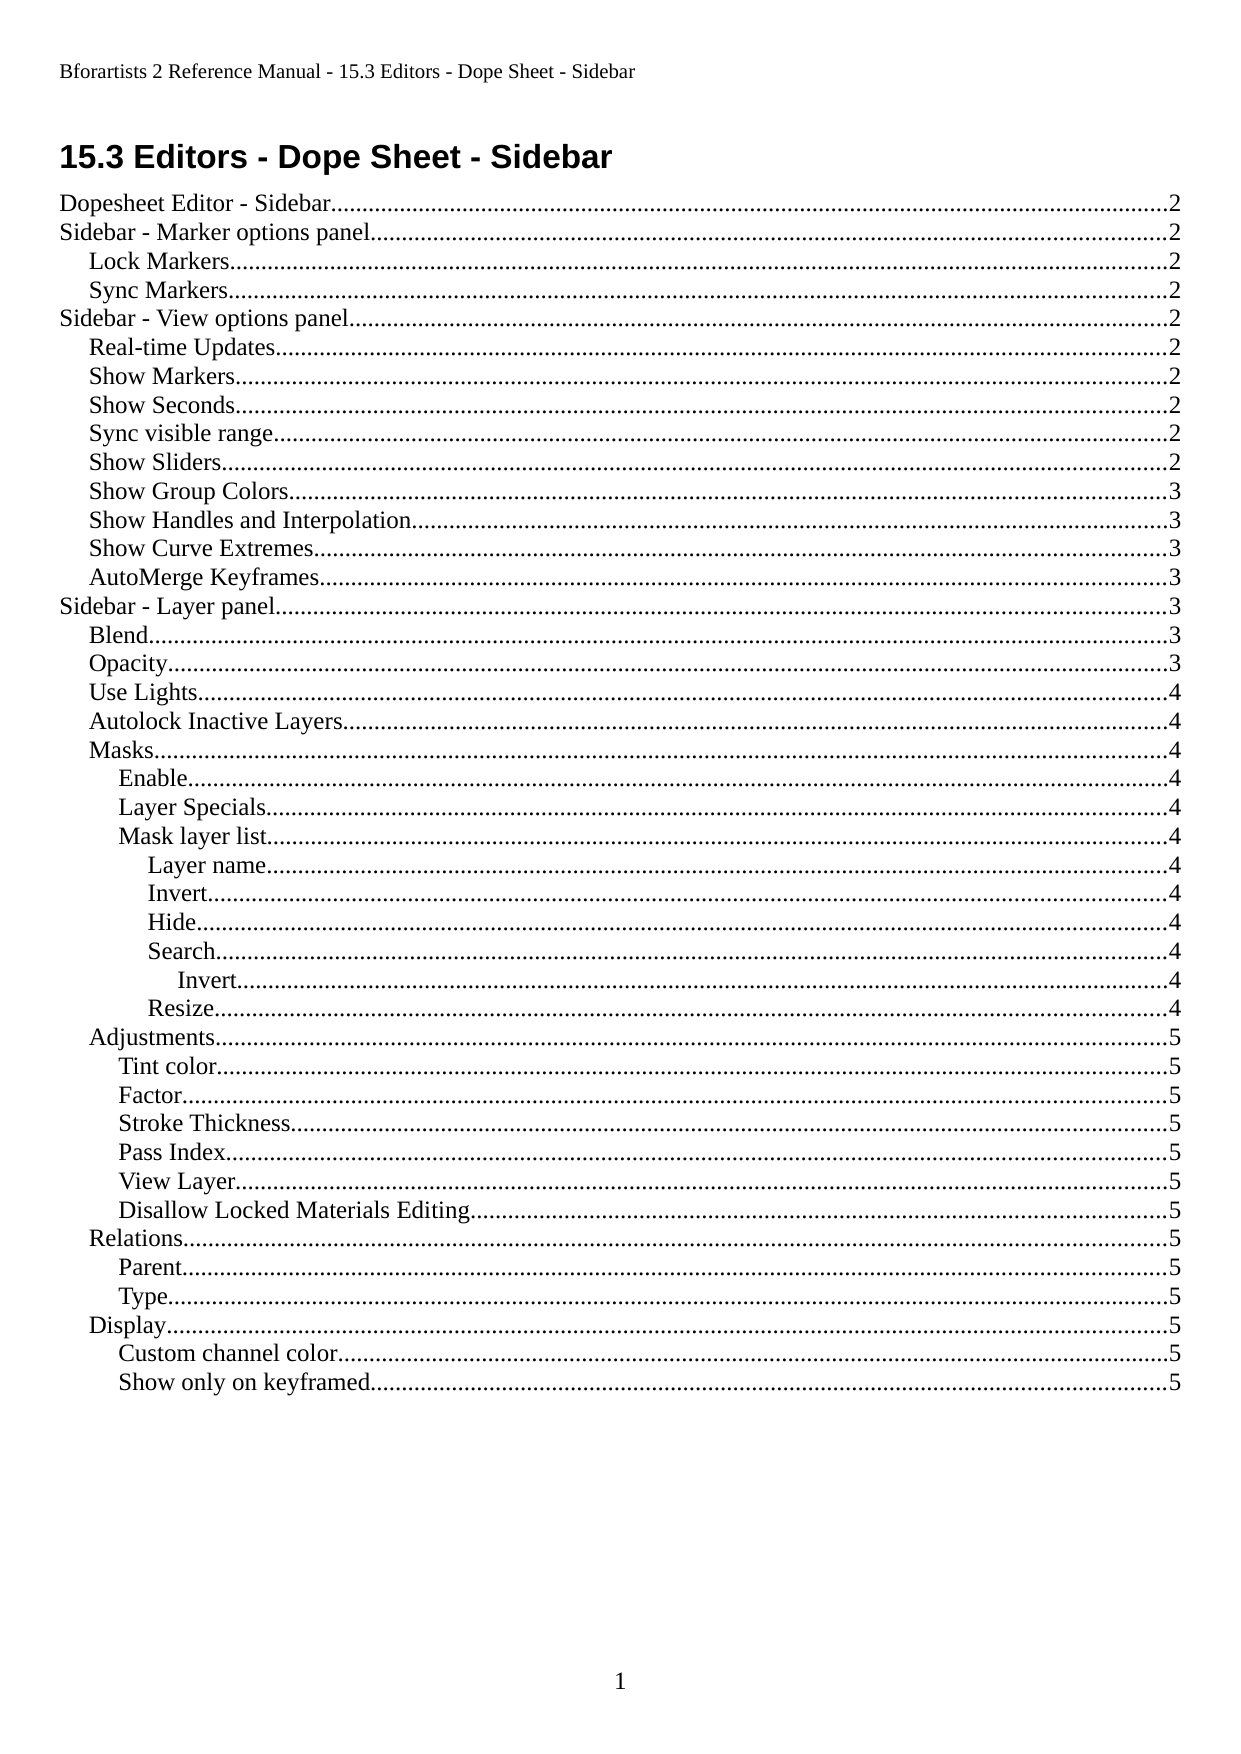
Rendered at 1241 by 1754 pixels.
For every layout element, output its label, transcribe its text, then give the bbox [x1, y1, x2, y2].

text Parent 5 [118, 1252, 1181, 1281]
text Layer name 4 [147, 850, 1181, 878]
text Sync visible range 2 [88, 418, 1181, 447]
text Tint color 5 [118, 1051, 1181, 1080]
text View Layer 5 [118, 1166, 1181, 1195]
text Show Sliders 2 [88, 447, 1181, 476]
text Stroke Thickness 5 [118, 1108, 1181, 1137]
text Use Lights 4 [88, 677, 1181, 706]
text Invert 4 [147, 878, 1181, 907]
subtitle 15.3 Editors - Dope Sheet - Sidebar [59, 138, 1181, 176]
text Show Seconds 2 [88, 390, 1181, 418]
text Adjustments 5 [88, 1022, 1181, 1051]
text Lock Markers 2 [88, 246, 1181, 275]
text Hide 4 [147, 907, 1181, 936]
text Factor 5 [118, 1080, 1181, 1108]
text Sync Markers 2 [88, 275, 1181, 303]
text Show Curve Extremes 3 [88, 533, 1181, 562]
text Disallow Locked Materials Editing 5 [118, 1195, 1181, 1223]
text Enable 4 [118, 763, 1181, 792]
text Sidebar - Marker options panel 2 [59, 217, 1181, 246]
text Show Group Colors 3 [88, 476, 1181, 505]
text Pass Index 5 [118, 1137, 1181, 1166]
text Display 5 [88, 1310, 1181, 1338]
text Custom channel color 5 [118, 1338, 1181, 1367]
text Sidebar - View options panel 2 [59, 303, 1181, 332]
text Opacity 3 [88, 648, 1181, 677]
text Show Handles and Interpolation 3 [88, 505, 1181, 533]
text Autolock Inactive Layers 4 [88, 706, 1181, 735]
text Real-time Updates 2 [88, 332, 1181, 361]
text Mask layer list 4 [118, 821, 1181, 850]
text Resize 4 [147, 993, 1181, 1022]
text Show only on keyframed 5 [118, 1367, 1181, 1396]
text Show Markers 2 [88, 361, 1181, 390]
text Blend 3 [88, 620, 1181, 648]
text AutoMerge Keyframes 3 [88, 562, 1181, 591]
text Sidebar - Layer panel 3 [59, 591, 1181, 620]
text Dopesheet Editor - Sidebar 2 [59, 188, 1181, 217]
text Type 5 [118, 1281, 1181, 1310]
text Layer Specials 4 [118, 792, 1181, 821]
text Invert 4 [177, 965, 1181, 993]
text Search 4 [147, 936, 1181, 965]
text Relations 5 [88, 1223, 1181, 1252]
text Masks 4 [88, 735, 1181, 763]
